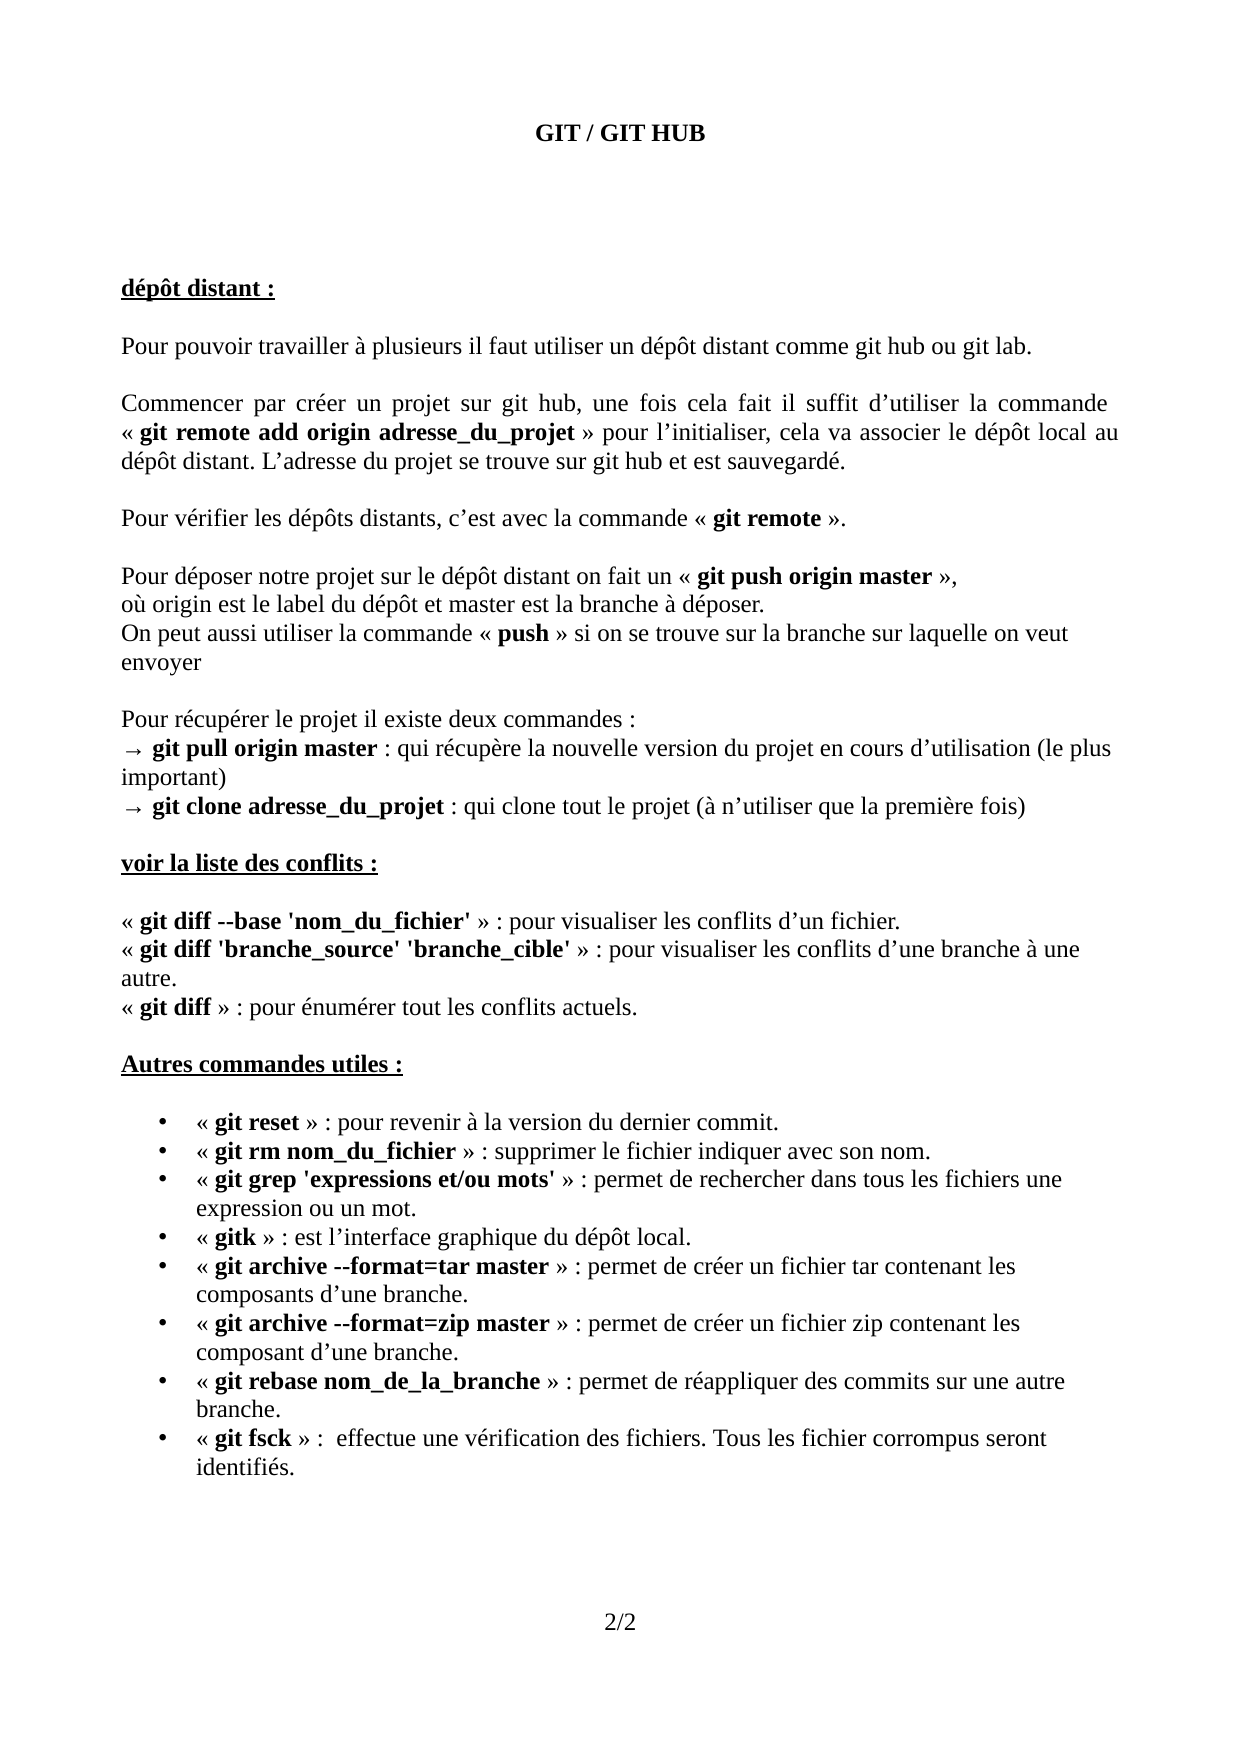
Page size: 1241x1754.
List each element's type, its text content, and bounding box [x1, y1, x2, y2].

text voir la liste des conflits : [121, 848, 1119, 877]
list « gitk » : est l’interface graphique du dépôt local. [158, 1222, 1119, 1251]
text Commencer par créer un projet sur git hub, une fois cela fait il suffit d’utiliser la commande « git remote add origin adresse_du_projet » pour l’initialiser, cela va associer le dépôt local au dépôt distant. L’adresse du projet se trouve sur git hub et est sauvegardé. [121, 388, 1119, 474]
text → git pull origin master : qui récupère la nouvelle version du projet en cours d’utilisation (le plus important) [121, 733, 1119, 791]
text dépôt distant : [121, 273, 1119, 302]
list « git grep 'expressions et/ou mots' » : permet de rechercher dans tous les fichiers une expression ou un mot. [158, 1164, 1119, 1222]
text « git diff 'branche_source' 'branche_cible' » : pour visualiser les conflits d’une branche à une autre. [121, 934, 1119, 992]
text Pour pouvoir travailler à plusieurs il faut utiliser un dépôt distant comme git hub ou git lab. [121, 331, 1119, 359]
list « git archive --format=tar master » : permet de créer un fichier tar contenant les composants d’une branche. [158, 1251, 1119, 1308]
text Pour déposer notre projet sur le dépôt distant on fait un « git push origin master », où origin est le label du dépôt et master est la branche à déposer. [121, 561, 1119, 618]
list « git rm nom_du_fichier » : supprimer le fichier indiquer avec son nom. [158, 1136, 1119, 1164]
list « git rebase nom_de_la_branche » : permet de réappliquer des commits sur une autre branche. [158, 1366, 1119, 1423]
list « git fsck » : effectue une vérification des fichiers. Tous les fichier corrompus seront identifiés. [158, 1423, 1119, 1481]
text Autres commandes utiles : [121, 1049, 1119, 1078]
text → git clone adresse_du_projet : qui clone tout le projet (à n’utiliser que la première fois) [121, 791, 1119, 819]
text Pour vérifier les dépôts distants, c’est avec la commande « git remote ». [121, 503, 1119, 532]
text « git diff --base 'nom_du_fichier' » : pour visualiser les conflits d’un fichier. [121, 906, 1119, 934]
list « git reset » : pour revenir à la version du dernier commit. [158, 1107, 1119, 1136]
text Pour récupérer le projet il existe deux commandes : [121, 704, 1119, 733]
text On peut aussi utiliser la commande « push » si on se trouve sur la branche sur laquelle on veut envoyer [121, 618, 1119, 676]
text « git diff » : pour énumérer tout les conflits actuels. [121, 992, 1119, 1021]
list « git archive --format=zip master » : permet de créer un fichier zip contenant les composant d’une branche. [158, 1308, 1119, 1366]
